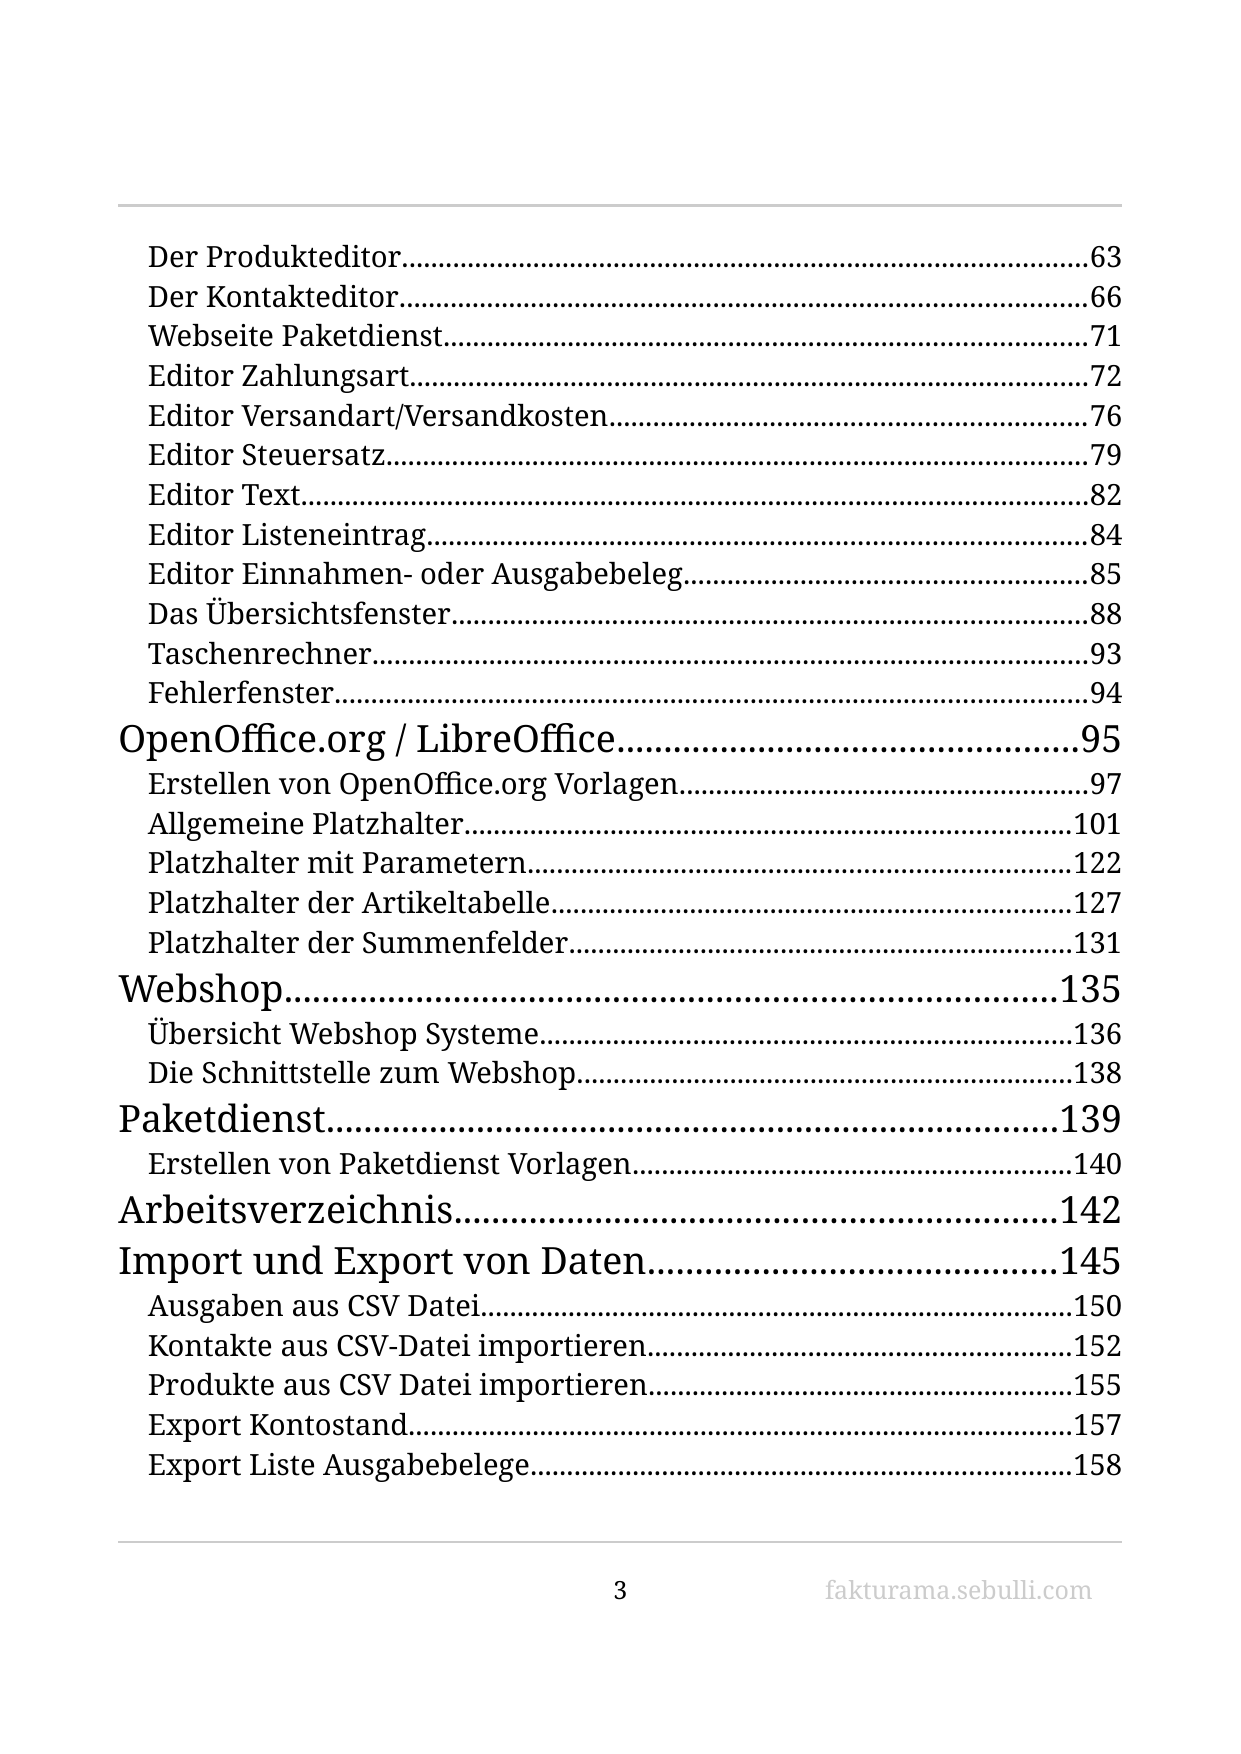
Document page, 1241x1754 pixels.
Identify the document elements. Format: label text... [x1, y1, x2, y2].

text Editor Listeneintrag 84 [148, 514, 1122, 554]
text Export Liste Ausgabebelege 158 [148, 1444, 1122, 1483]
text Das Übersichtsfenster 88 [148, 593, 1122, 633]
text Kontakte aus CSV-Datei importieren 152 [148, 1325, 1122, 1364]
text Editor Einnahmen- oder Ausgabebeleg 85 [148, 554, 1122, 593]
text Import und Export von Daten 145 [118, 1234, 1122, 1285]
text Erstellen von Paketdienst Vorlagen 140 [148, 1143, 1122, 1183]
text Platzhalter der Artikeltabelle 127 [148, 882, 1122, 922]
text Webseite Paketdienst 71 [148, 316, 1122, 355]
text Der Produkteditor 63 [148, 236, 1122, 276]
text Produkte aus CSV Datei importieren 155 [148, 1364, 1122, 1404]
text Editor Text 82 [148, 474, 1122, 514]
text Editor Steuersatz 79 [148, 434, 1122, 474]
text OpenOffice.org / LibreOffice 95 [118, 712, 1122, 763]
text Editor Zahlungsart 72 [148, 355, 1122, 395]
text Erstellen von OpenOffice.org Vorlagen 97 [148, 763, 1122, 803]
text Allgemeine Platzhalter 101 [148, 803, 1122, 843]
text Arbeitsverzeichnis 142 [118, 1183, 1122, 1234]
text Ausgaben aus CSV Datei 150 [148, 1285, 1122, 1325]
text Editor Versandart/Versandkosten 76 [148, 395, 1122, 434]
text Platzhalter der Summenfelder 131 [148, 922, 1122, 962]
text Fehlerfenster 94 [148, 673, 1122, 712]
text Platzhalter mit Parametern 122 [148, 843, 1122, 882]
text Die Schnittstelle zum Webshop 138 [148, 1053, 1122, 1092]
text Paketdienst 139 [118, 1092, 1122, 1143]
text Export Kontostand 157 [148, 1404, 1122, 1444]
text Übersicht Webshop Systeme 136 [148, 1013, 1122, 1053]
text Webshop 135 [118, 962, 1122, 1013]
text Der Kontakteditor 66 [148, 276, 1122, 316]
text Taschenrechner 93 [148, 633, 1122, 673]
